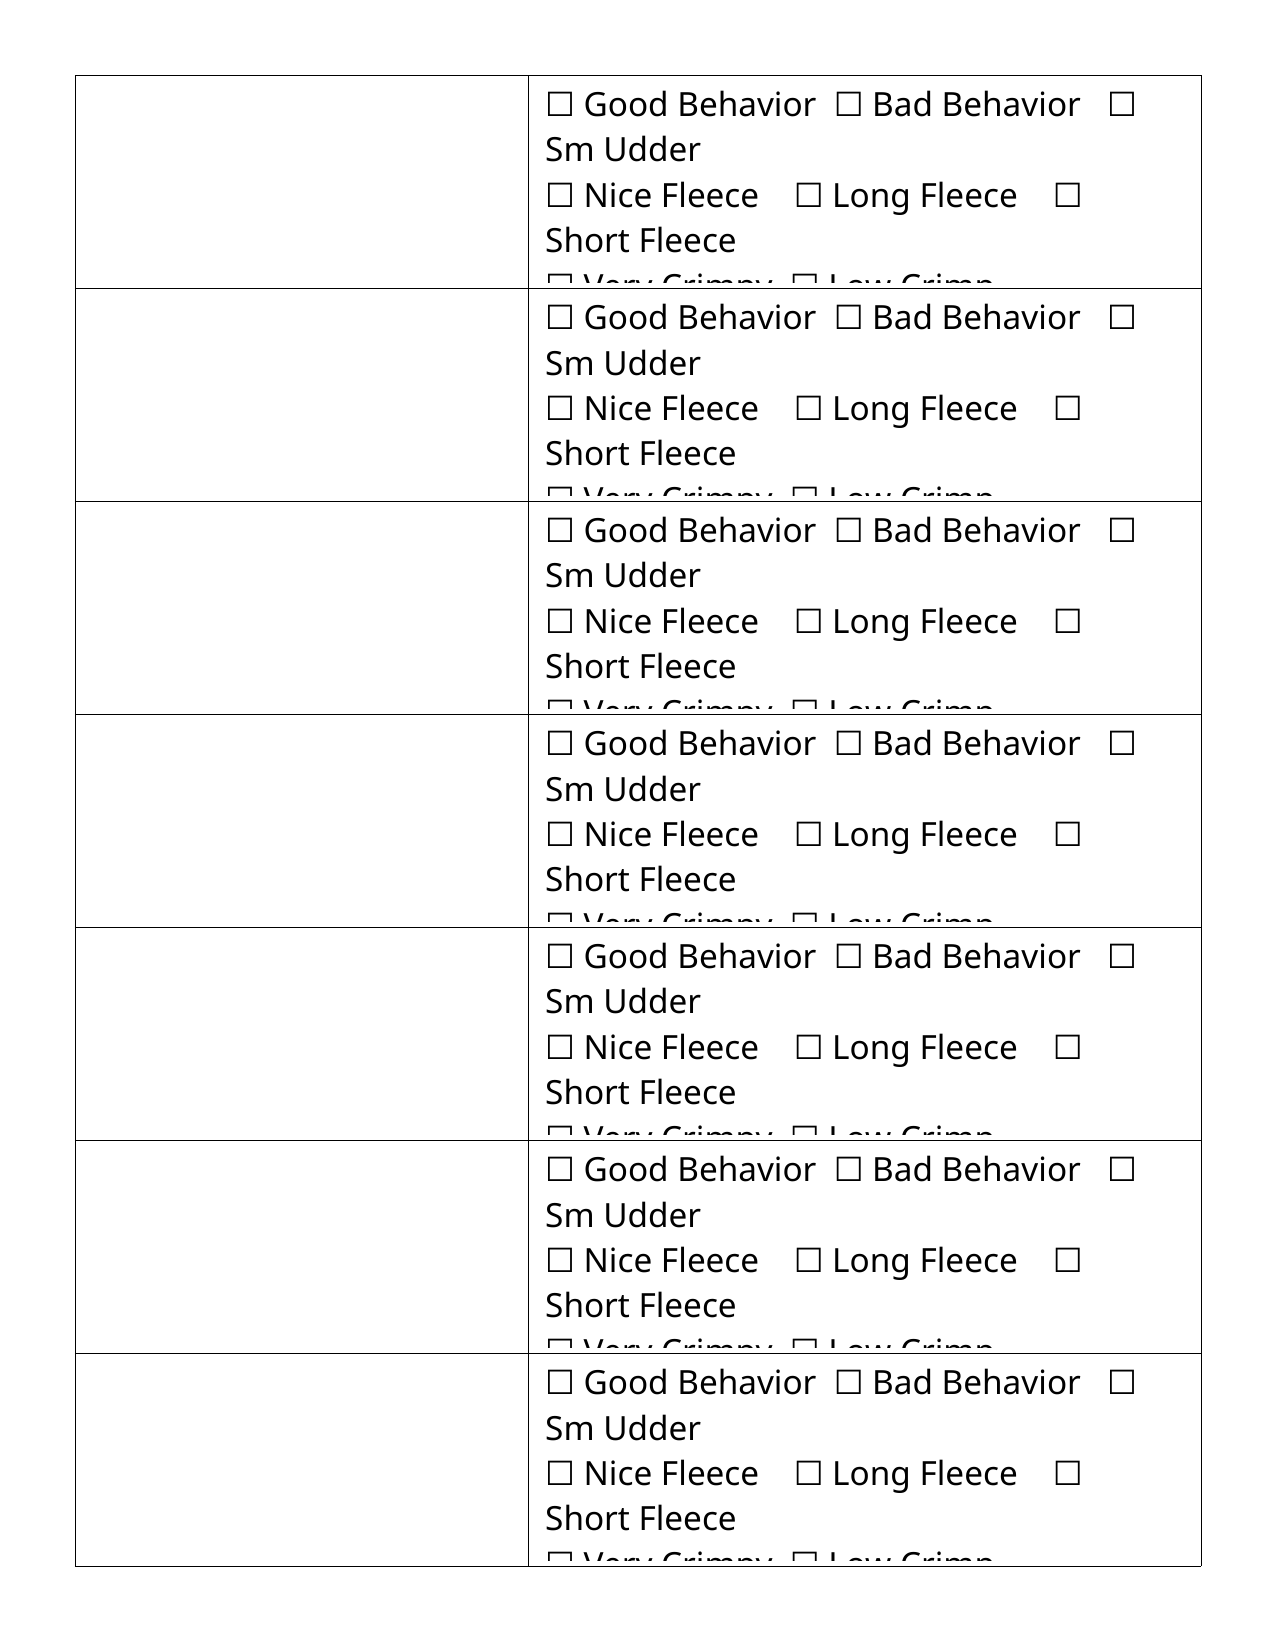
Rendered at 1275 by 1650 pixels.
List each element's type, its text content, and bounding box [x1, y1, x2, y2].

table_cell [76, 1141, 528, 1353]
table_cell [76, 1354, 528, 1566]
table_cell ☐ Good Behavior ☐ Bad Behavior ☐ Sm Udder ☐ Nice Fleece ☐ Long Fleece ☐ Short Fleece ☐ Very Crimpy ☐ Low Crimp ☐ Sticky Fleece ☐ Grey Fleece [529, 928, 1201, 1140]
table_cell ☐ Good Behavior ☐ Bad Behavior ☐ Sm Udder ☐ Nice Fleece ☐ Long Fleece ☐ Short Fleece ☐ Very Crimpy ☐ Low Crimp ☐ Sticky Fleece ☐ Grey Fleece [529, 1141, 1201, 1353]
table_cell [76, 502, 528, 714]
table_cell [76, 289, 528, 501]
table_cell [76, 928, 528, 1140]
table_cell ☐ Good Behavior ☐ Bad Behavior ☐ Sm Udder ☐ Nice Fleece ☐ Long Fleece ☐ Short Fleece ☐ Very Crimpy ☐ Low Crimp ☐ Sticky Fleece ☐ Grey Fleece [529, 1354, 1201, 1566]
table_cell [76, 715, 528, 927]
table_header [76, 76, 528, 288]
table_cell ☐ Good Behavior ☐ Bad Behavior ☐ Sm Udder ☐ Nice Fleece ☐ Long Fleece ☐ Short Fleece ☐ Very Crimpy ☐ Low Crimp ☐ Sticky Fleece ☐ Grey Fleece [529, 715, 1201, 927]
table_cell ☐ Good Behavior ☐ Bad Behavior ☐ Sm Udder ☐ Nice Fleece ☐ Long Fleece ☐ Short Fleece ☐ Very Crimpy ☐ Low Crimp ☐ Sticky Fleece ☐ Grey Fleece [529, 502, 1201, 714]
table_header ☐ Good Behavior ☐ Bad Behavior ☐ Sm Udder ☐ Nice Fleece ☐ Long Fleece ☐ Short Fleece ☐ Very Crimpy ☐ Low Crimp ☐ Sticky Fleece ☐ Grey Fleece [529, 76, 1201, 288]
table_cell ☐ Good Behavior ☐ Bad Behavior ☐ Sm Udder ☐ Nice Fleece ☐ Long Fleece ☐ Short Fleece ☐ Very Crimpy ☐ Low Crimp ☐ Sticky Fleece ☐ Grey Fleece [529, 289, 1201, 501]
